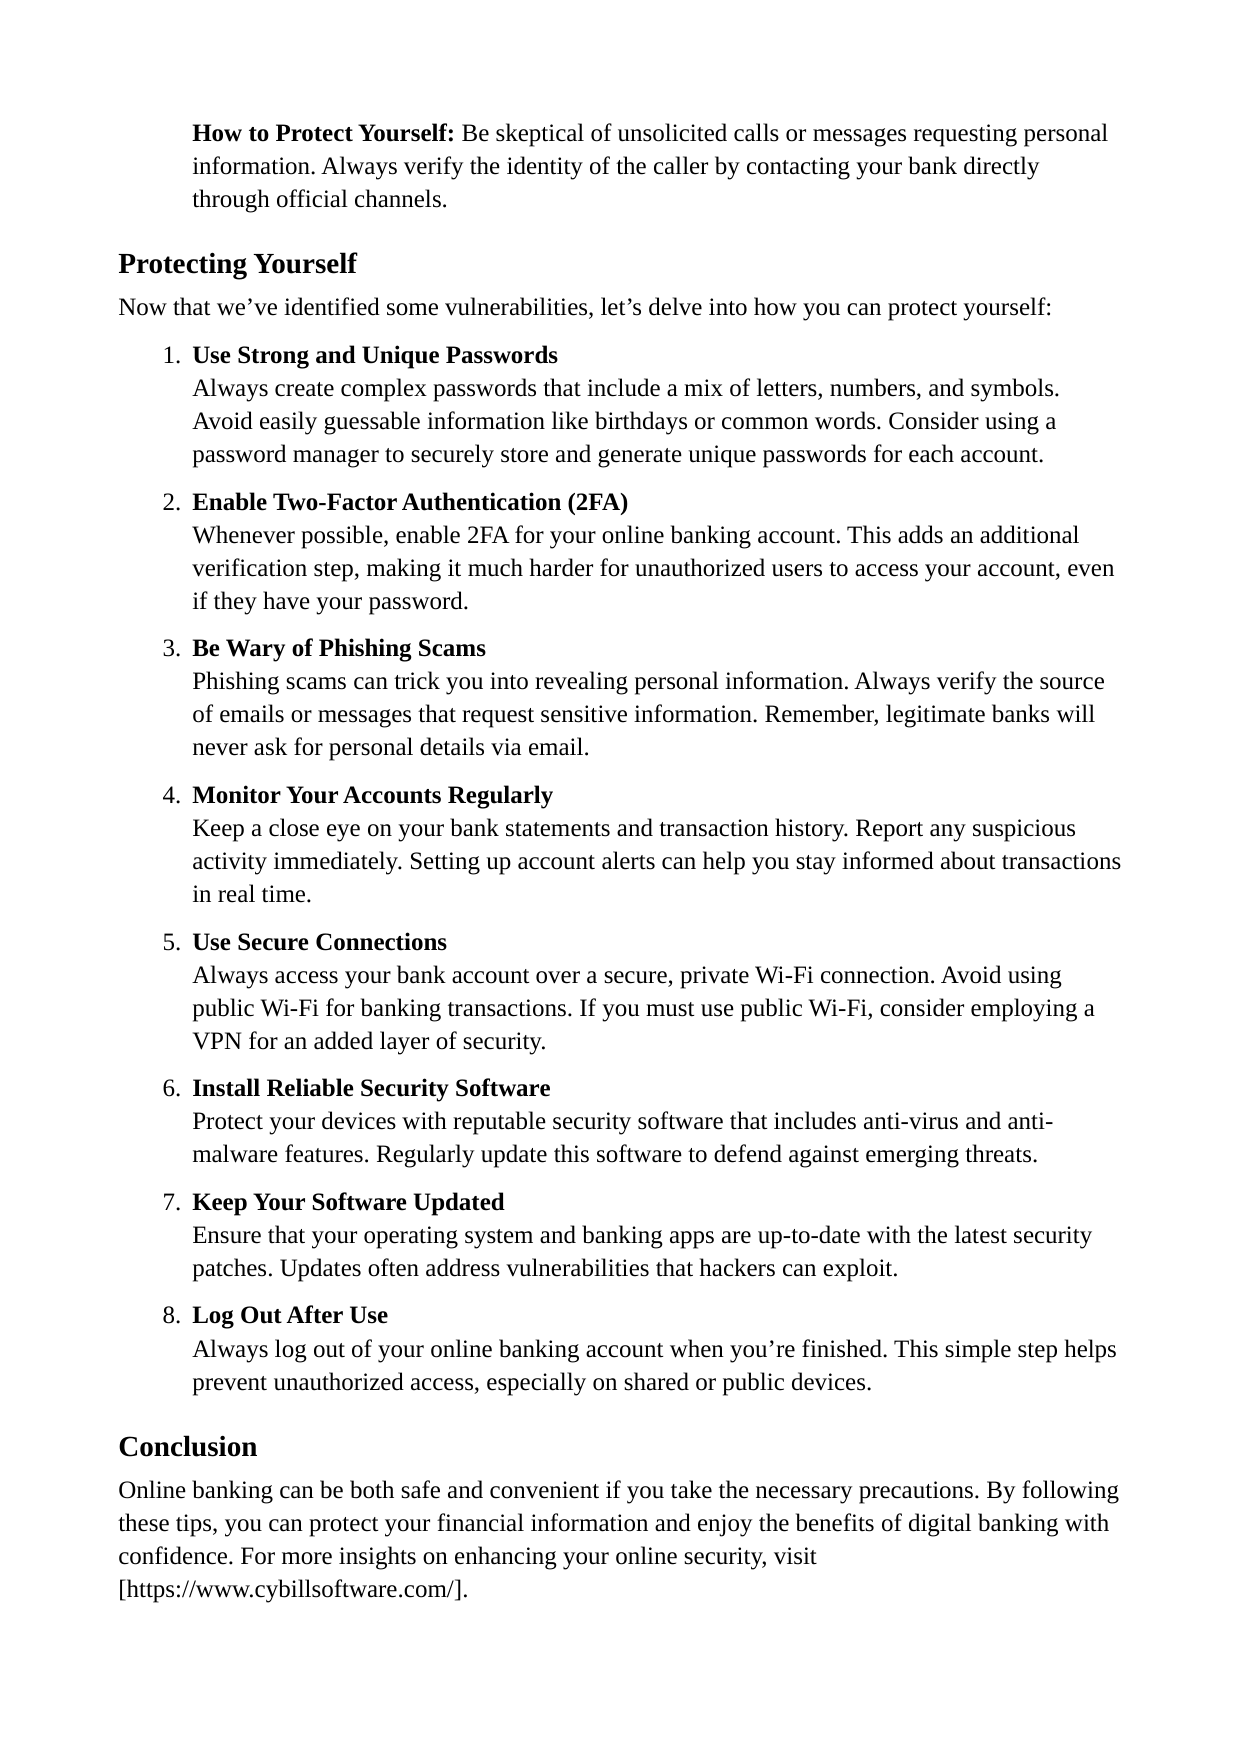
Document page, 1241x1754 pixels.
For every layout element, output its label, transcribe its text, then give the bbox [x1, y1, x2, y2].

list How to Protect Yourself: Be skeptical of unsolicited calls or messages requesting personal information. Always verify the identity of the caller by contacting your bank directly through official channels. [162, 118, 1122, 213]
list Install Reliable Security Software Protect your devices with reputable security software that includes anti-virus and anti-malware features. Regularly update this software to defend against emerging threats. [162, 1073, 1122, 1168]
list Be Wary of Phishing Scams Phishing scams can trick you into revealing personal information. Always verify the source of emails or messages that request sensitive information. Remember, legitimate banks will never ask for personal details via email. [162, 633, 1122, 761]
list Log Out After Use Always log out of your online banking account when you’re finished. This simple step helps prevent unauthorized access, especially on shared or public devices. [162, 1301, 1122, 1395]
list Use Strong and Unique Passwords Always create complex passwords that include a mix of letters, numbers, and symbols. Avoid easily guessable information like birthdays or common words. Consider using a password manager to securely store and generate unique passwords for each account. [162, 340, 1122, 468]
list Use Secure Connections Always access your bank account over a secure, private Wi-Fi connection. Avoid using public Wi-Fi for banking transactions. If you must use public Wi-Fi, consider employing a VPN for an added layer of security. [162, 927, 1122, 1054]
text Online banking can be both safe and convenient if you take the necessary precautions. By following these tips, you can protect your financial information and enjoy the benefits of digital banking with confidence. For more insights on enhancing your online security, visit [https://www.cybillsoftware.com/]. [118, 1475, 1122, 1603]
list Keep Your Software Updated Ensure that your operating system and banking apps are up-to-date with the latest security patches. Updates often address vulnerabilities that hackers can exploit. [162, 1187, 1122, 1282]
list Monitor Your Accounts Regularly Keep a close eye on your bank statements and transaction history. Report any suspicious activity immediately. Setting up account alerts can help you stay informed about transactions in real time. [162, 780, 1122, 908]
text Now that we’ve identified some vulnerabilities, let’s delve into how you can protect yourself: [118, 292, 1122, 321]
subtitle Conclusion [118, 1429, 1122, 1462]
list Enable Two-Factor Authentication (2FA) Whenever possible, enable 2FA for your online banking account. This adds an additional verification step, making it much harder for unauthorized users to access your account, even if they have your password. [162, 487, 1122, 614]
subtitle Protecting Yourself [118, 246, 1122, 280]
